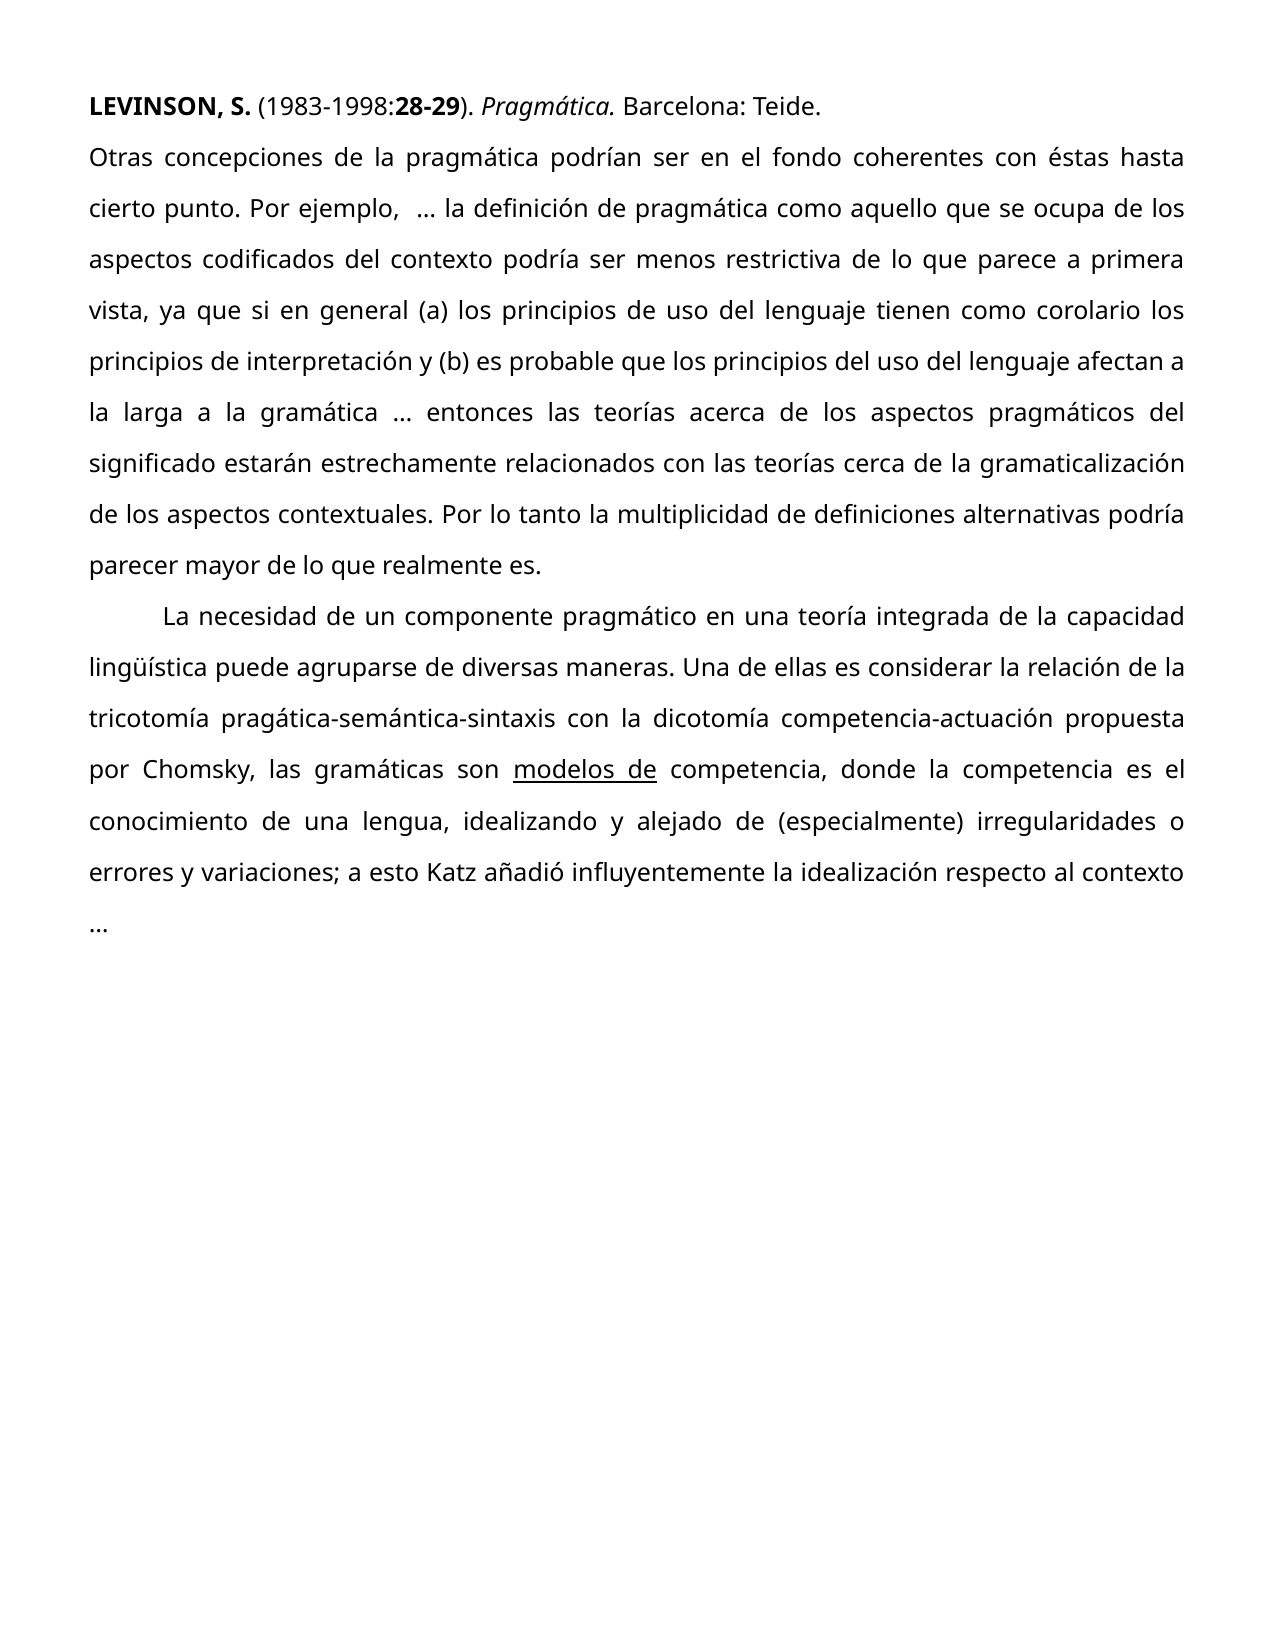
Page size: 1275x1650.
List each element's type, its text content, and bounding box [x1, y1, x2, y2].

text LEVINSON, S. (1983-1998:28-29). Pragmática. Barcelona: Teide. [88, 88, 1186, 123]
text Otras concepciones de la pragmática podrían ser en el fondo coherentes con éstas hasta cierto punto. Por ejemplo, … la definición de pragmática como aquello que se ocupa de los aspectos codificados del contexto podría ser menos restrictiva de lo que parece a primera vista, ya que si en general (a) los principios de uso del lenguaje tienen como corolario los principios de interpretación y (b) es probable que los principios del uso del lenguaje afectan a la larga a la gramática … entonces las teorías acerca de los aspectos pragmáticos del significado estarán estrechamente relacionados con las teorías cerca de la gramaticalización de los aspectos contextuales. Por lo tanto la multiplicidad de definiciones alternativas podría parecer mayor de lo que realmente es. [88, 139, 1186, 582]
text La necesidad de un componente pragmático en una teoría integrada de la capacidad lingüística puede agruparse de diversas maneras. Una de ellas es considerar la relación de la tricotomía pragática-semántica-sintaxis con la dicotomía competencia-actuación propuesta por Chomsky, las gramáticas son modelos de competencia, donde la competencia es el conocimiento de una lengua, idealizando y alejado de (especialmente) irregularidades o errores y variaciones; a esto Katz añadió influyentemente la idealización respecto al contexto … [88, 599, 1186, 939]
